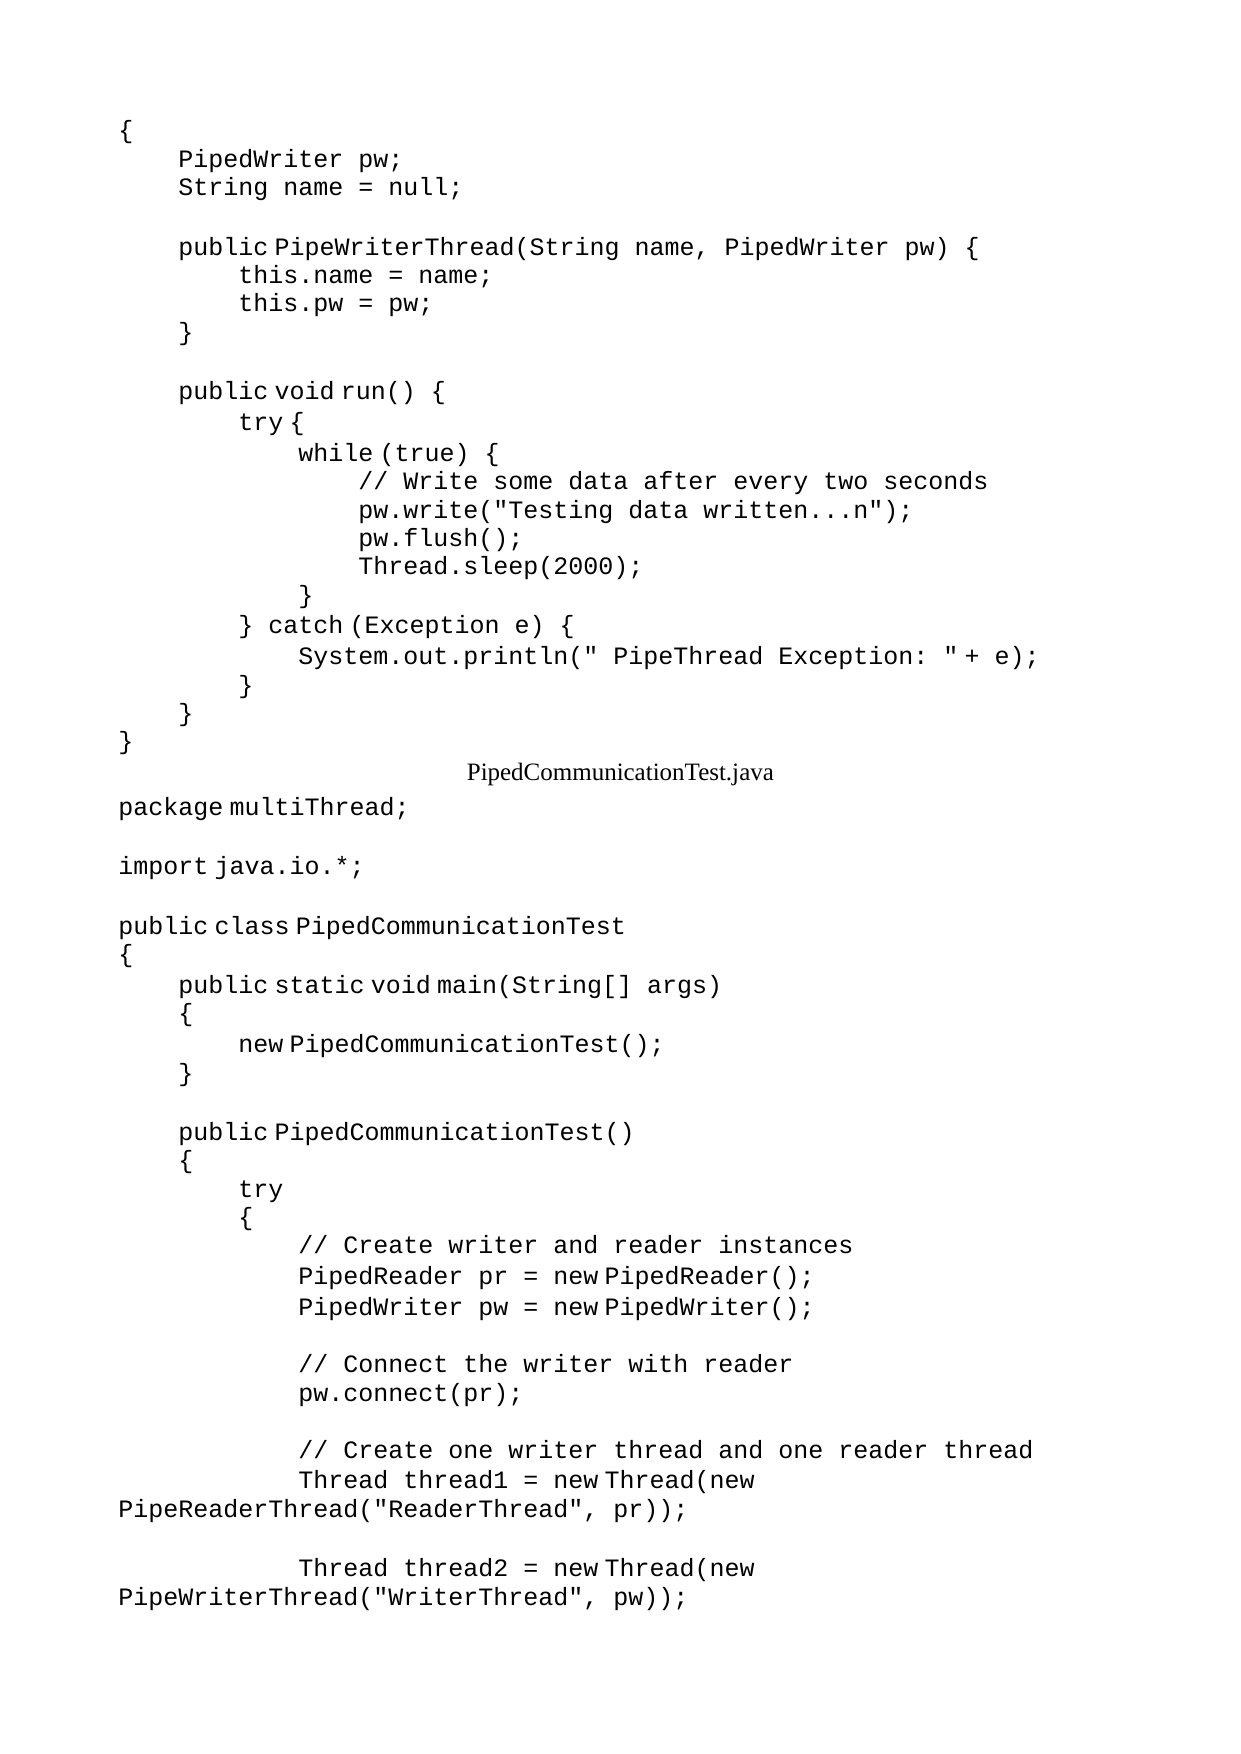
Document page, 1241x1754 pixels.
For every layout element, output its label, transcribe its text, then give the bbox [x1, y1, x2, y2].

table_header { PipedWriter pw; String name = null; public PipeWriterThread(String name, PipedWriter pw) { this.name = name; this.pw = pw; } public void run() { try { while (true) { // Write some data after every two seconds pw.write("Testing data written...n"); pw.flush(); Thread.sleep(2000); } } catch (Exception e) { System.out.println(" PipeThread Exception: " + e); } } } [118, 118, 1054, 757]
text PipedCommunicationTest.java [118, 757, 1122, 786]
table_header package multiThread; import java.io.*; public class PipedCommunicationTest { public static void main(String[] args) { new PipedCommunicationTest(); } public PipedCommunicationTest() { try { // Create writer and reader instances PipedReader pr = new PipedReader(); PipedWriter pw = new PipedWriter(); // Connect the writer with reader pw.connect(pr); // Create one writer thread and one reader thread Thread thread1 = new Thread(new PipeReaderThread("ReaderThread", pr)); Thread thread2 = new Thread(new PipeWriterThread("WriterThread", pw)); [118, 792, 1122, 1613]
